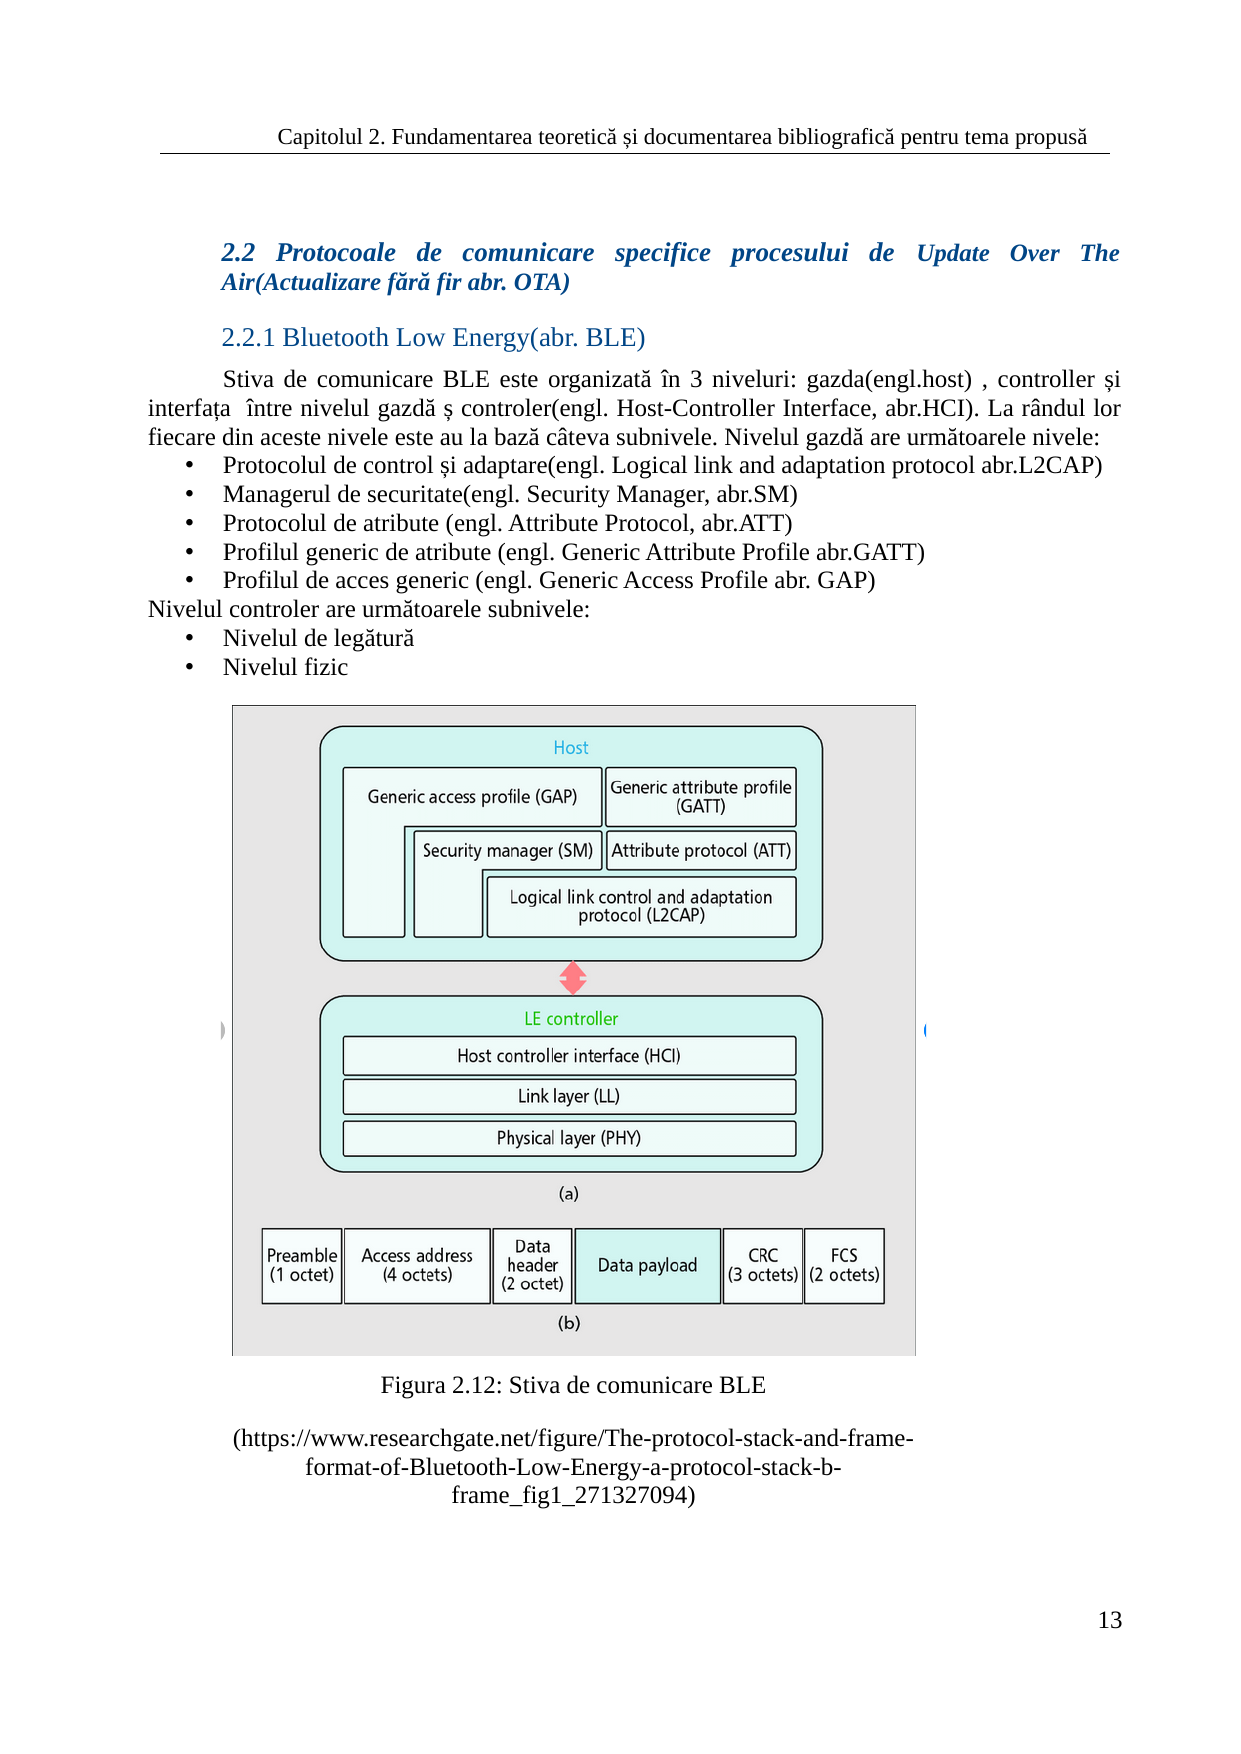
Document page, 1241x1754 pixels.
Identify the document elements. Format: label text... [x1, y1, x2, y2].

list Protocolul de atribute (engl. Attribute Protocol, abr.ATT) [185, 508, 1122, 537]
subtitle 2.2.1 Bluetooth Low Energy(abr. BLE) [221, 321, 1122, 352]
text (https://www.researchgate.net/figure/The-protocol-stack-and-frame-format-of-Bluetooth-Low-Energy-a-protocol-stack-b-frame_fig1_271327094) [221, 1423, 926, 1509]
text Nivelul controler are următoarele subnivele: [148, 594, 1122, 623]
list Profilul de acces generic (engl. Generic Access Profile abr. GAP) [185, 566, 1122, 594]
list Profilul generic de atribute (engl. Generic Attribute Profile abr.GATT) [185, 537, 1122, 566]
subtitle 2.2 Protocoale de comunicare specifice procesului de Update Over The Air(Actualizare fără fir abr. OTA) [221, 236, 1122, 296]
list Nivelul fizic [185, 652, 1122, 681]
picture [220, 698, 927, 1366]
list Protocolul de control și adaptare(engl. Logical link and adaptation protocol abr.L2CAP) [185, 451, 1122, 479]
text Stiva de comunicare BLE este organizată în 3 niveluri: gazda(engl.host) , controller și interfața între nivelul gazdă ș controler(engl. Host-Controller Interface, abr.HCI). La rândul lor fiecare din aceste nivele este au la bază câteva subnivele. Nivelul gazdă are următoarele nivele: [148, 364, 1122, 451]
list Managerul de securitate(engl. Security Manager, abr.SM) [185, 479, 1122, 508]
text Figura 2.12: Stiva de comunicare BLE [221, 1366, 926, 1399]
list Nivelul de legătură [185, 623, 1122, 652]
